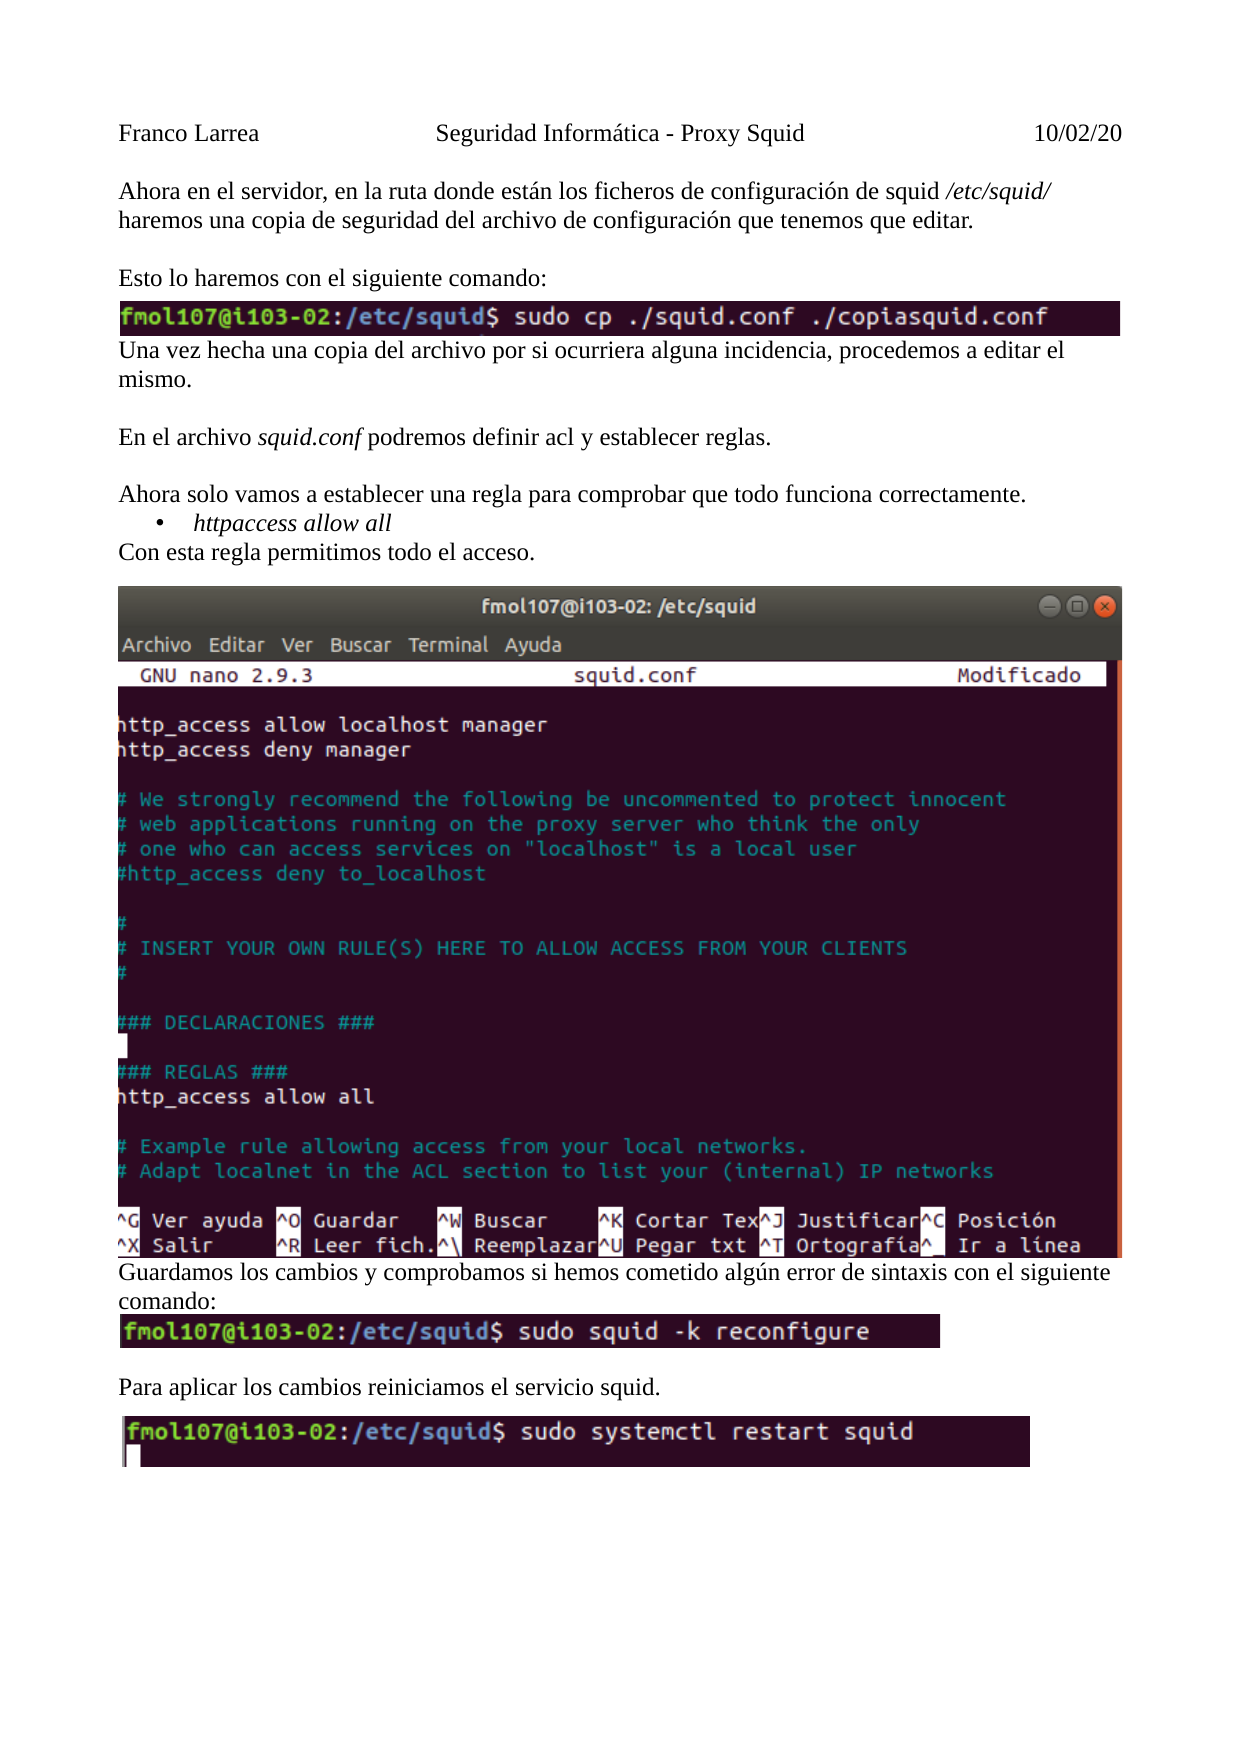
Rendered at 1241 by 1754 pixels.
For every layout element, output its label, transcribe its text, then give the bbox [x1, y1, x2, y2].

picture [118, 586, 1123, 1258]
list httpaccess allow all [156, 508, 1122, 537]
text Con esta regla permitimos todo el acceso. [118, 537, 1122, 566]
text Una vez hecha una copia del archivo por si ocurriera alguna incidencia, procedemos a editar el mismo. [118, 291, 1122, 393]
picture [120, 1314, 941, 1348]
picture [122, 1416, 1030, 1467]
text Esto lo haremos con el siguiente comando: [118, 263, 1122, 291]
text Ahora en el servidor, en la ruta donde están los ficheros de configuración de squid /etc/squid/ haremos una copia de seguridad del archivo de configuración que tenemos que editar. [118, 176, 1122, 234]
text En el archivo squid.conf podremos definir acl y establecer reglas. [118, 422, 1122, 451]
text [118, 566, 1122, 586]
picture [120, 301, 1121, 336]
text Para aplicar los cambios reiniciamos el servicio squid. [118, 1372, 1122, 1401]
text Guardamos los cambios y comprobamos si hemos cometido algún error de sintaxis con el siguiente comando: [118, 1258, 1122, 1315]
text Ahora solo vamos a establecer una regla para comprobar que todo funciona correctamente. [118, 479, 1122, 508]
